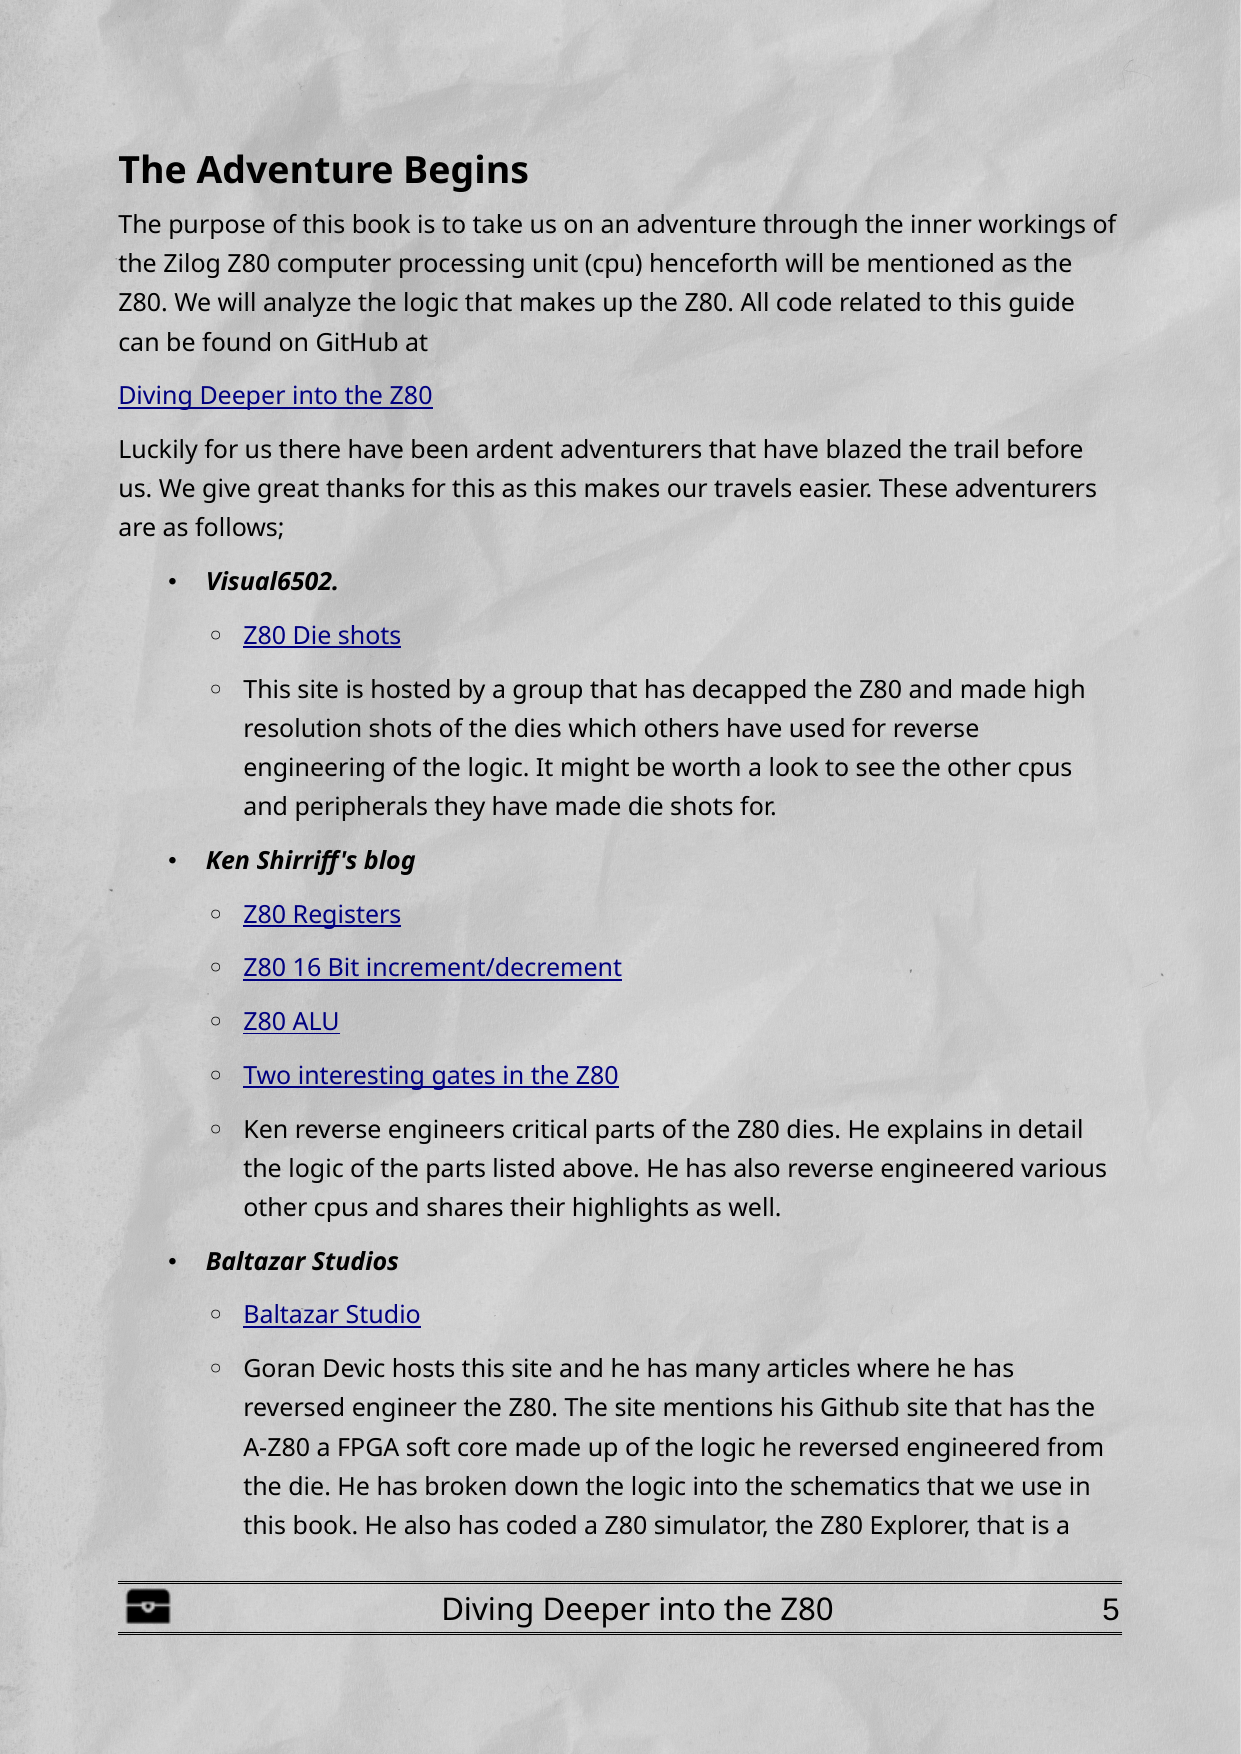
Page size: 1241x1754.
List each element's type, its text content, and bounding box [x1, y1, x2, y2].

picture [0, 0, 1241, 1754]
text Luckily for us there have been ardent adventurers that have blazed the trail before us. We give great thanks for this as this makes our travels easier. These adventurers are as follows; [118, 432, 1122, 544]
text The purpose of this book is to take us on an adventure through the inner workings of the Zilog Z80 computer processing unit (cpu) henceforth will be mentioned as the Z80. We will analyze the logic that makes up the Z80. All code related to this guide can be found on GitHub at [118, 207, 1122, 358]
list Baltazar Studio [206, 1297, 1122, 1331]
list Goran Devic hosts this site and he has many articles where he has reversed engineer the Z80. The site mentions his Github site that has the A-Z80 a FPGA soft core made up of the logic he reversed engineered from the die. He has broken down the logic into the schematics that we use in this book. He also has coded a Z80 simulator, the Z80 Explorer, that is a [206, 1351, 1122, 1542]
subtitle The Adventure Begins [118, 143, 1122, 194]
list Z80 16 Bit increment/decrement [206, 950, 1122, 984]
list This site is hosted by a group that has decapped the Z80 and made high resolution shots of the dies which others have used for reverse engineering of the logic. It might be worth a look to see the other cpus and peripherals they have made die shots for. [206, 671, 1122, 823]
list Z80 Registers [206, 896, 1122, 930]
list Ken Shirriff's blog [168, 842, 1122, 877]
list Z80 Die shots [206, 617, 1122, 652]
list Baltazar Studios [168, 1243, 1122, 1277]
list Z80 ALU [206, 1004, 1122, 1038]
text Diving Deeper into the Z80 [118, 378, 1122, 412]
list Two interesting gates in the Z80 [206, 1057, 1122, 1092]
list Visual6502. [168, 564, 1122, 598]
list Ken reverse engineers critical parts of the Z80 dies. He explains in detail the logic of the parts listed above. He has also reverse engineered various other cpus and shares their highlights as well. [206, 1111, 1122, 1224]
